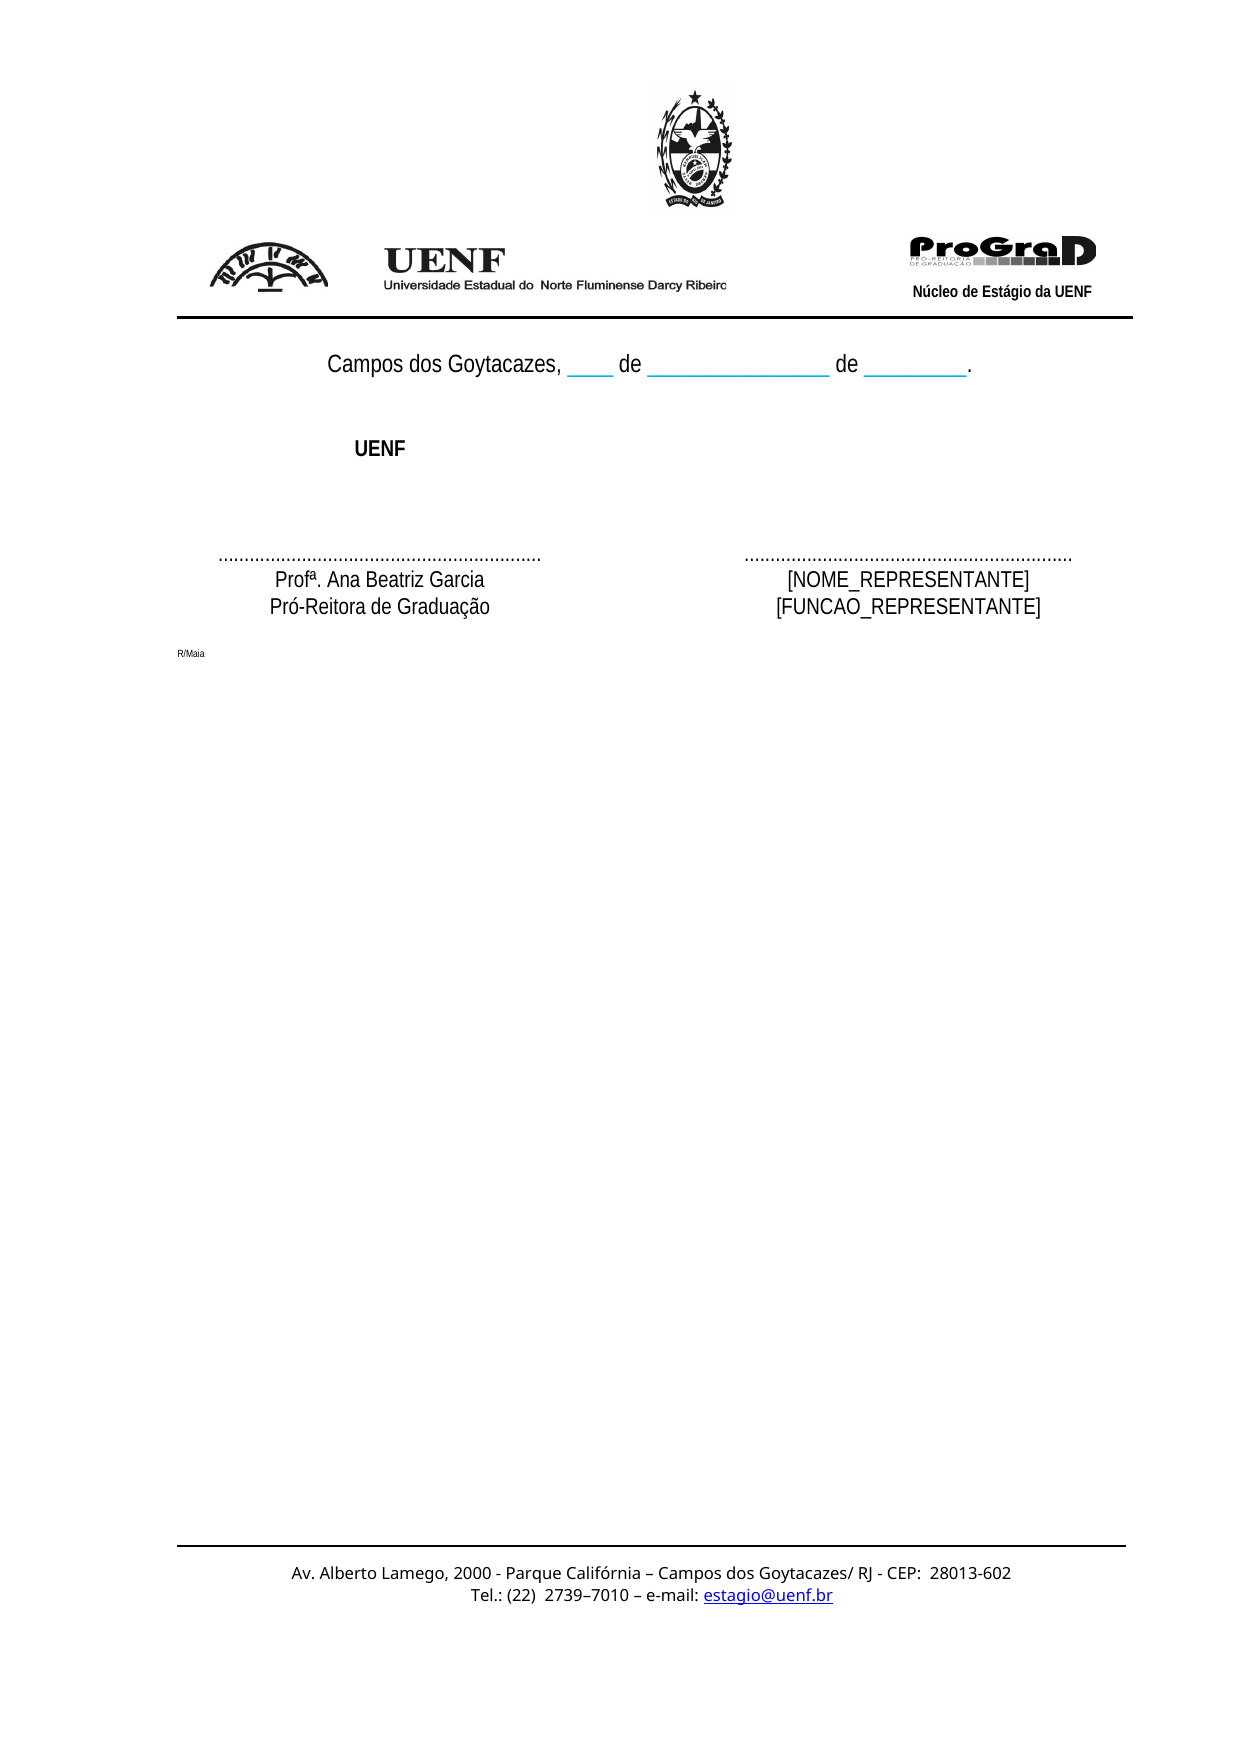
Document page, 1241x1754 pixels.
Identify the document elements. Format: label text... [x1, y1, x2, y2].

picture [653, 84, 736, 214]
table_header [590, 435, 702, 619]
table_header ............................................................... [NOME_REPRESENTANTE] [FUNCAO_REPRESENTANTE] [702, 435, 1115, 619]
text R/Maia [177, 648, 1122, 660]
table_header UENF .............................................................. Profª. Ana Beatriz Garcia Pró-Reitora de Graduação [170, 435, 590, 619]
picture [209, 242, 328, 292]
text Campos dos Goytacazes, ____ de ________________ de _________. [177, 349, 1122, 377]
picture [384, 248, 727, 292]
